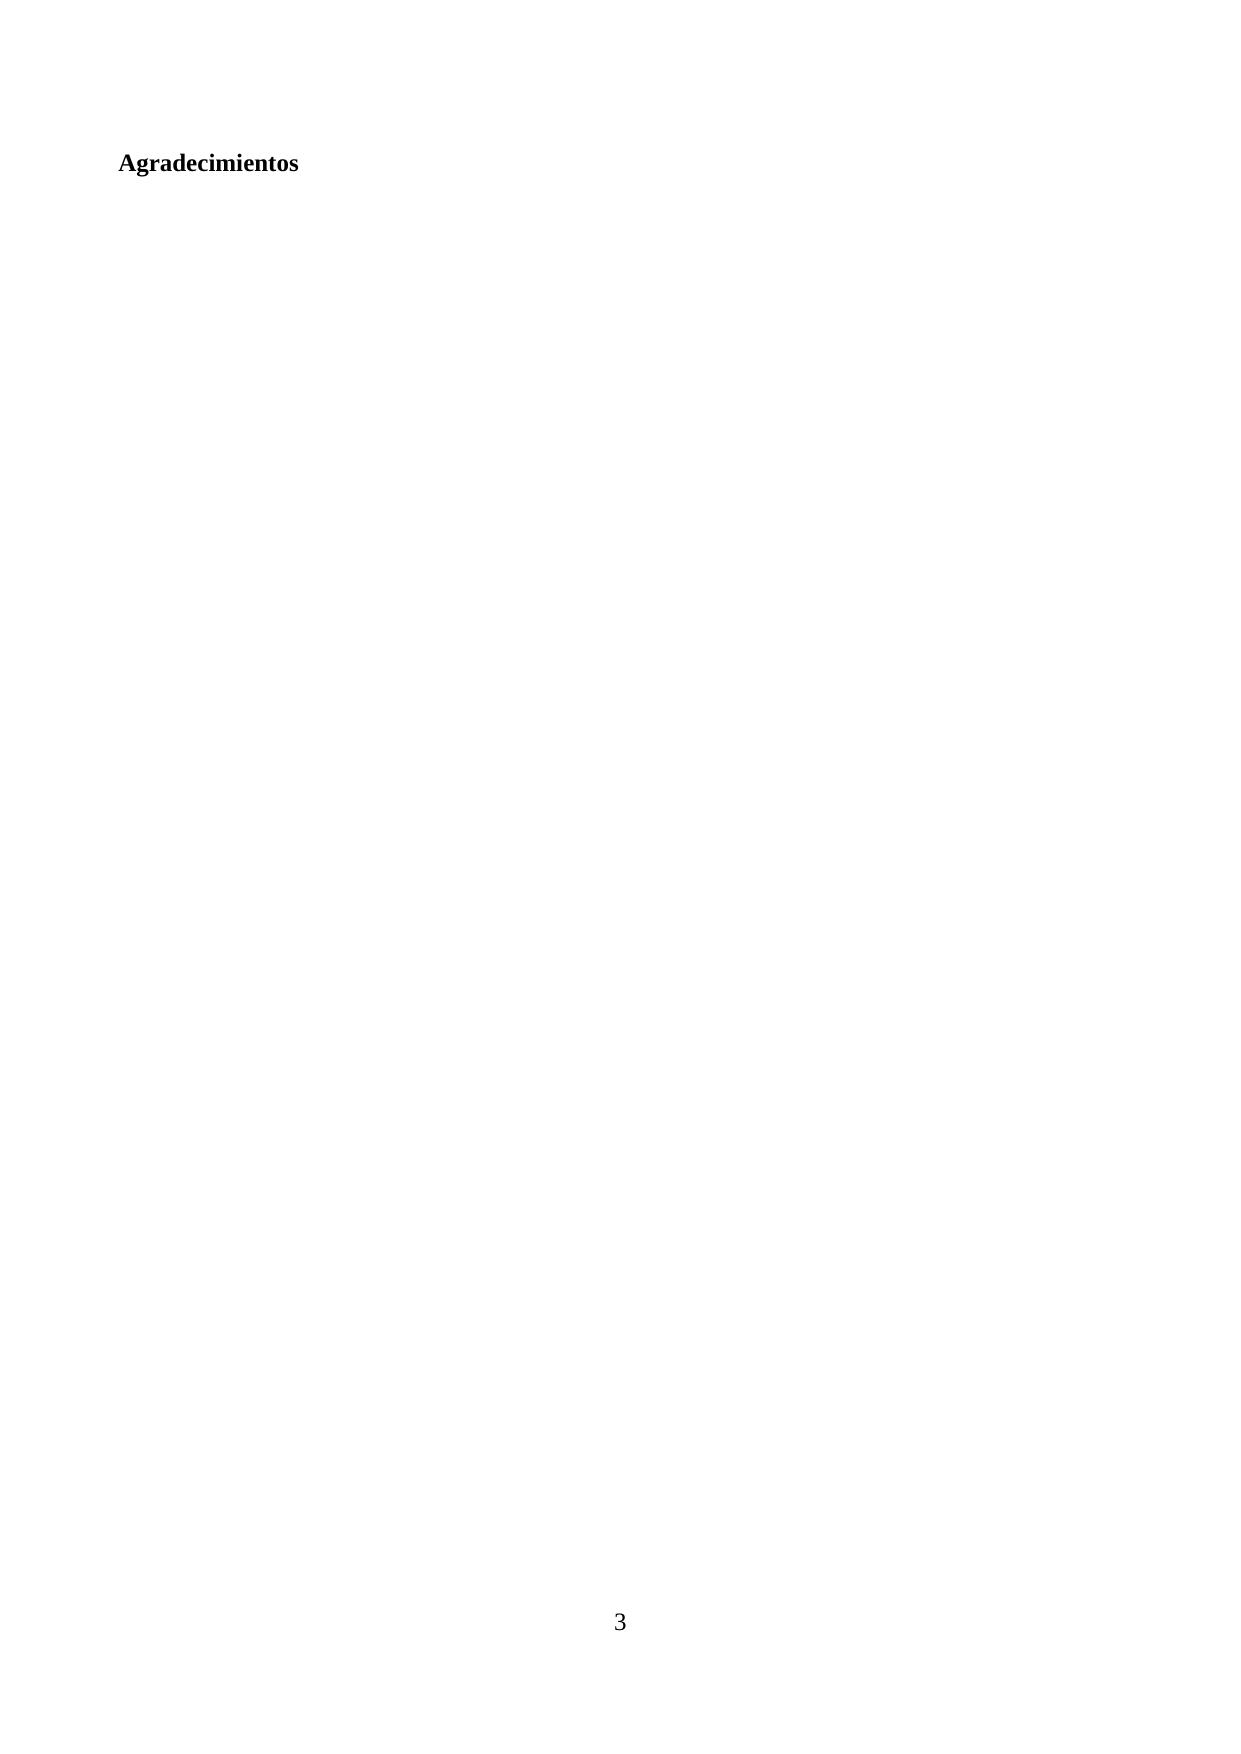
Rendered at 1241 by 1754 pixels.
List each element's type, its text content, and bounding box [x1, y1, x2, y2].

text Agradecimientos [118, 148, 1017, 176]
